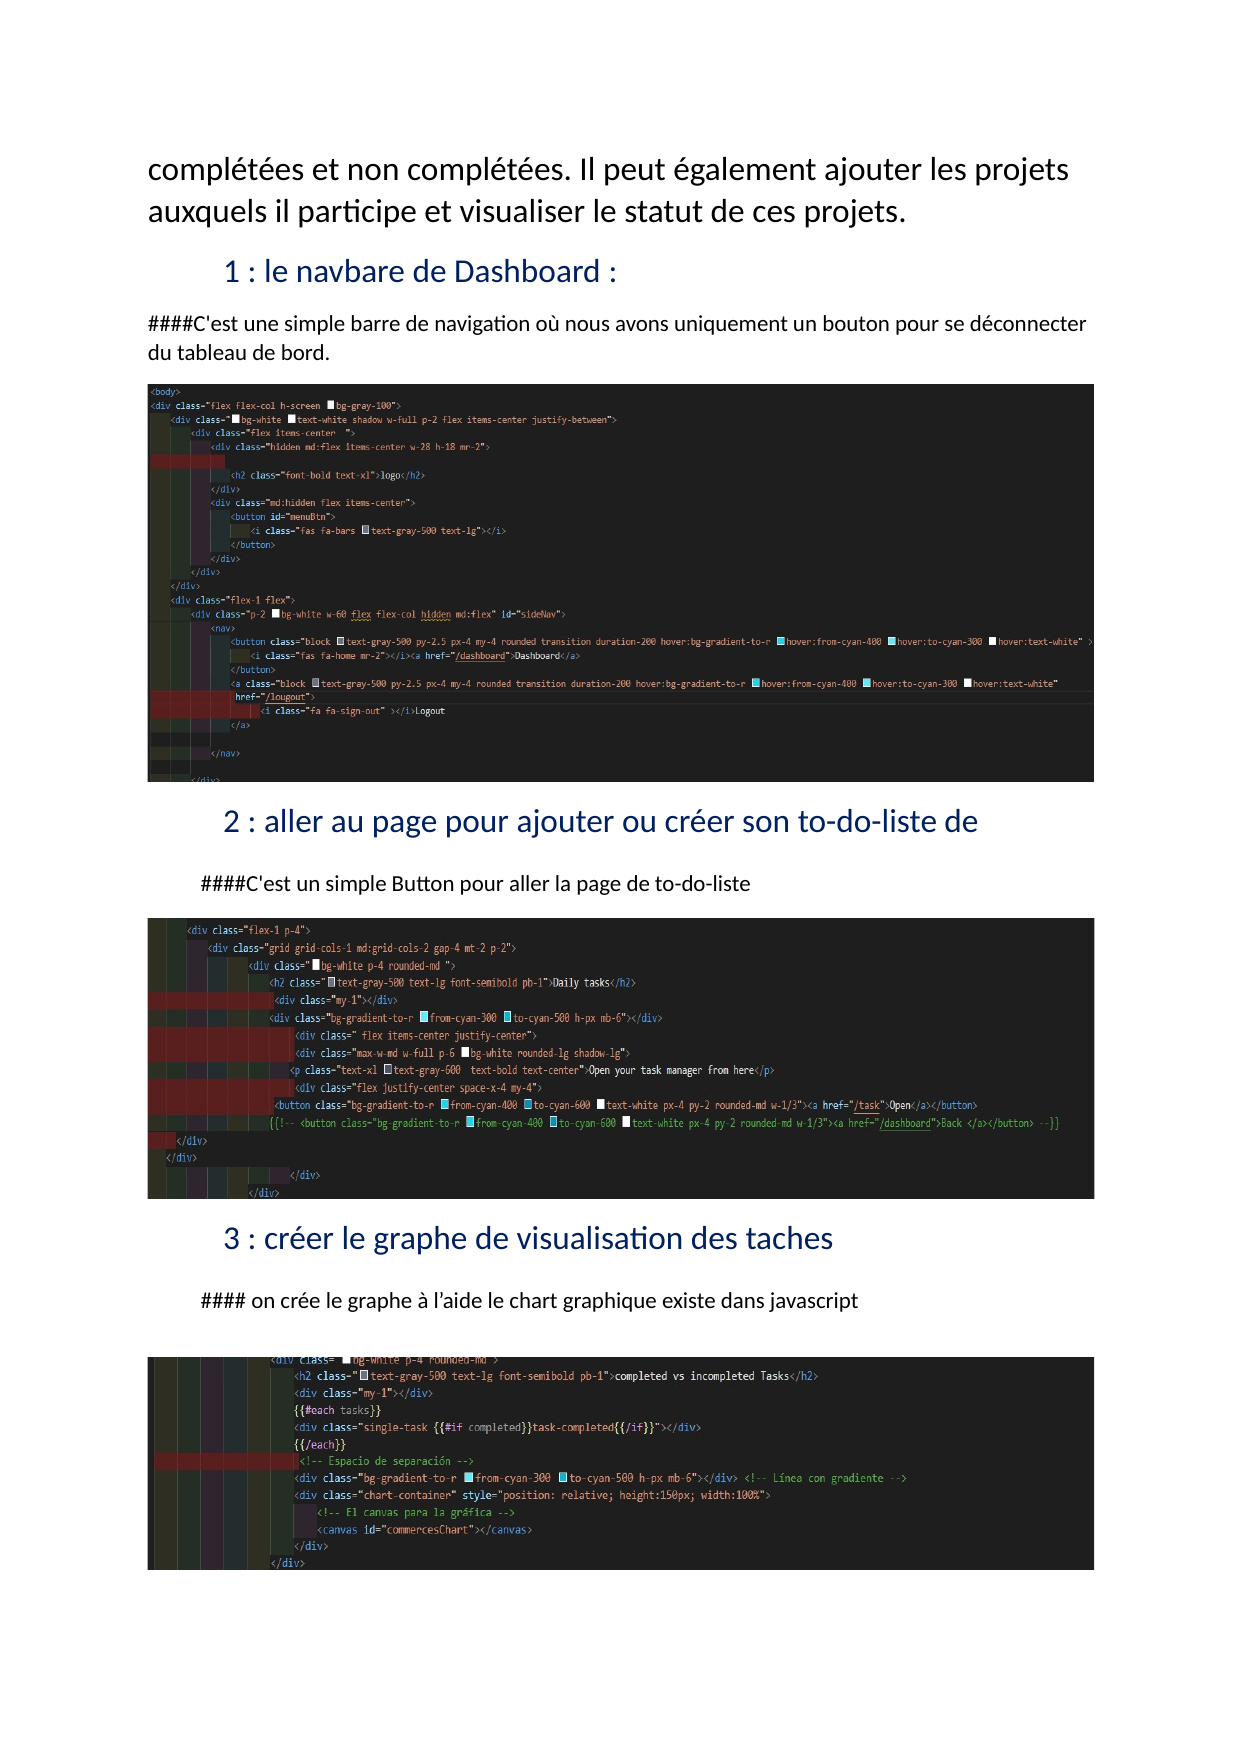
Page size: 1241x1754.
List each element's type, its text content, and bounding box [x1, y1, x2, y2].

text ####C'est un simple Button pour aller la page de to-do-liste [148, 859, 1093, 900]
text complétées et non complétées. Il peut également ajouter les projets auxquels il participe et visualiser le statut de ces projets. [148, 148, 1093, 231]
text 3 : créer le graphe de visualisation des taches [148, 1217, 1093, 1257]
text ####C'est une simple barre de navigation où nous avons uniquement un bouton pour se déconnecter du tableau de bord. [148, 309, 1093, 366]
text #### on crée le graphe à l’aide le chart graphique existe dans javascript [148, 1276, 1093, 1317]
text 1 : le navbare de Dashboard : [148, 250, 1093, 290]
text 2 : aller au page pour ajouter ou créer son to-do-liste de [148, 799, 1093, 840]
